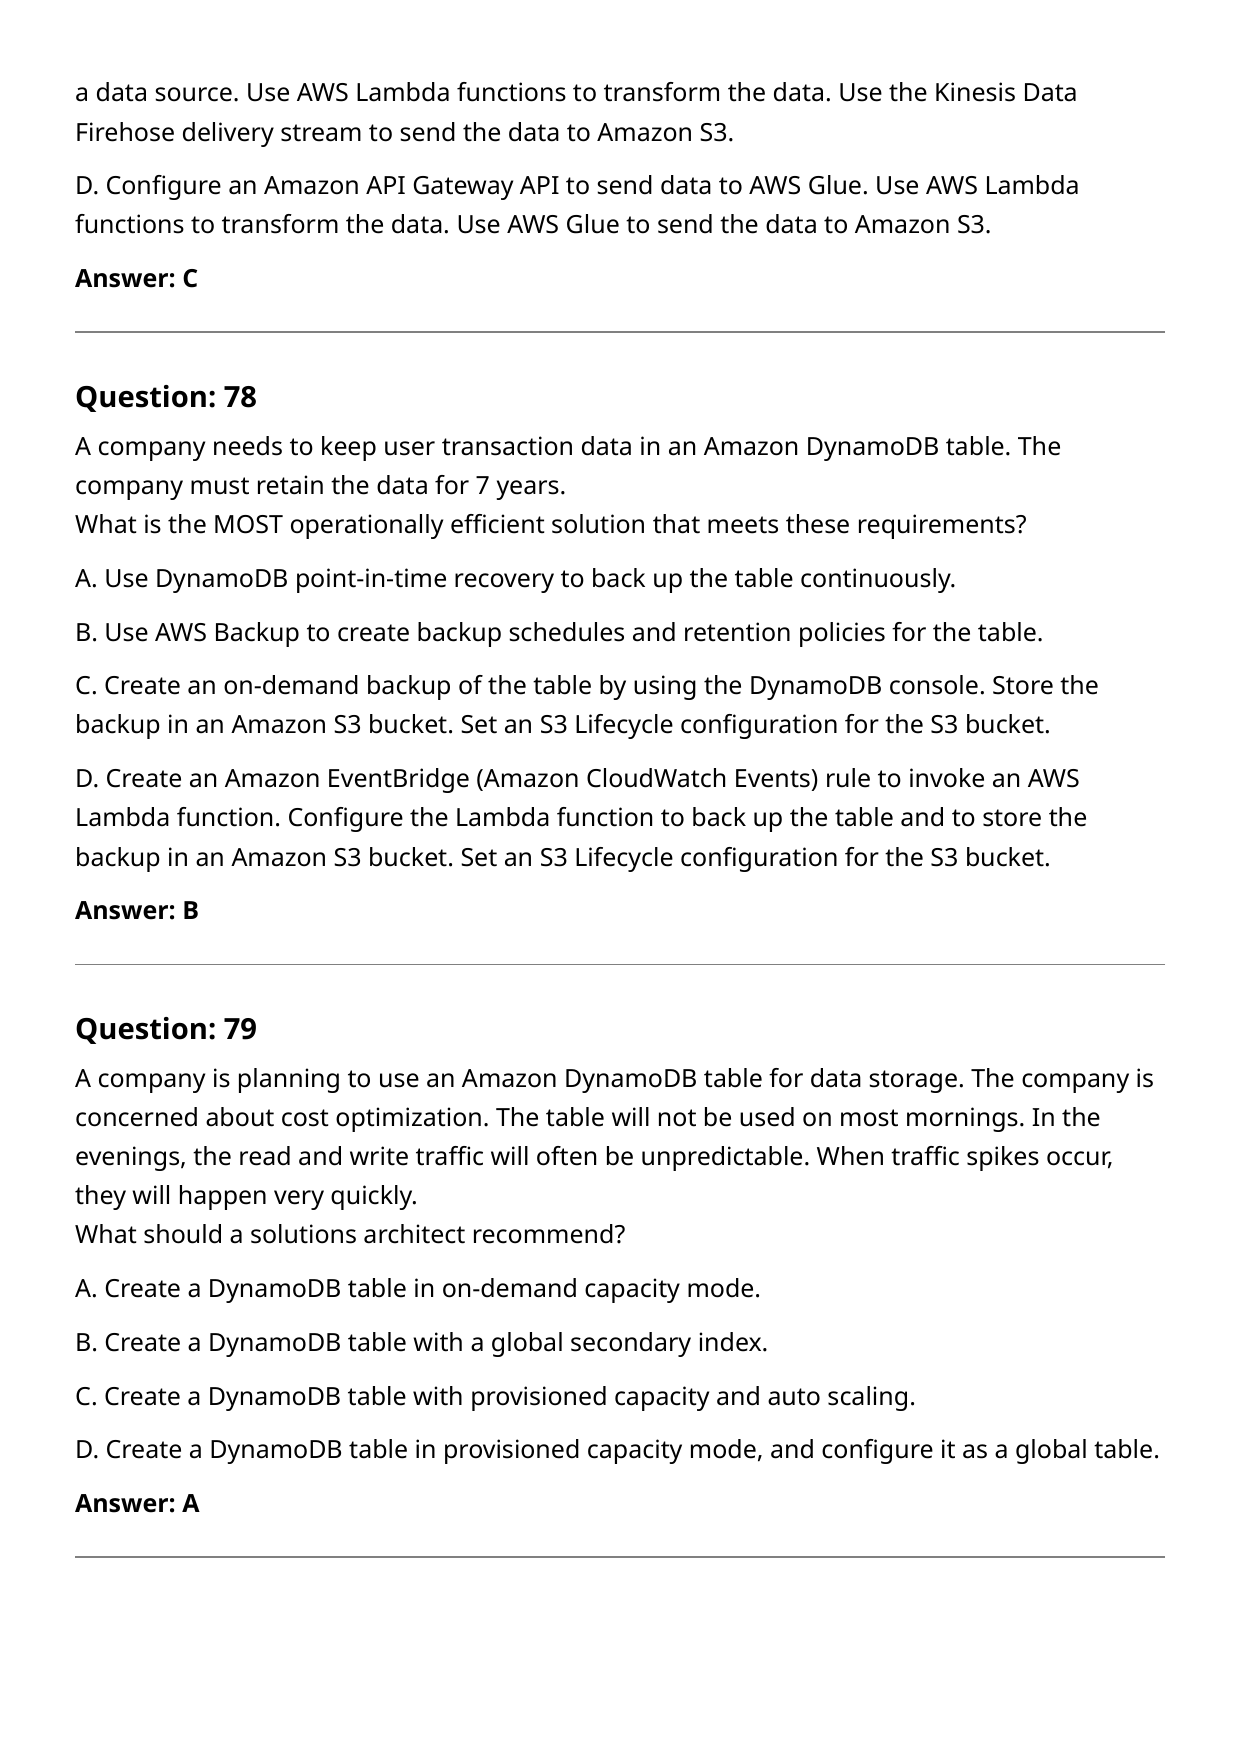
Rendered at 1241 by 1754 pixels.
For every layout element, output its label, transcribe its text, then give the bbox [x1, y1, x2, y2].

text Answer: B [75, 893, 1165, 927]
text A. Use DynamoDB point-in-time recovery to back up the table continuously. [75, 560, 1165, 594]
text Answer: A [75, 1486, 1165, 1520]
subtitle Question: 79 [75, 1008, 1165, 1048]
text C. Create a DynamoDB table with provisioned capacity and auto scaling. [75, 1378, 1165, 1412]
text A company needs to keep user transaction data in an Amazon DynamoDB table. The company must retain the data for 7 years. What is the MOST operationally efficient solution that meets these requirements? [75, 428, 1165, 541]
text B. Use AWS Backup to create backup schedules and retention policies for the table. [75, 614, 1165, 648]
text Answer: C [75, 261, 1165, 295]
text A company is planning to use an Amazon DynamoDB table for data storage. The company is concerned about cost optimization. The table will not be used on most mornings. In the evenings, the read and write traffic will often be unpredictable. When traffic spikes occur, they will happen very quickly. What should a solutions architect recommend? [75, 1060, 1165, 1251]
text C. Create an on-demand backup of the table by using the DynamoDB console. Store the backup in an Amazon S3 bucket. Set an S3 Lifecycle configuration for the S3 bucket. [75, 668, 1165, 741]
text B. Create a DynamoDB table with a global secondary index. [75, 1324, 1165, 1359]
text D. Configure an Amazon API Gateway API to send data to AWS Glue. Use AWS Lambda functions to transform the data. Use AWS Glue to send the data to Amazon S3. [75, 168, 1165, 241]
text A. Create a DynamoDB table in on-demand capacity mode. [75, 1271, 1165, 1305]
text a data source. Use AWS Lambda functions to transform the data. Use the Kinesis Data Firehose delivery stream to send the data to Amazon S3. [75, 75, 1165, 148]
text D. Create a DynamoDB table in provisioned capacity mode, and configure it as a global table. [75, 1432, 1165, 1466]
subtitle Question: 78 [75, 376, 1165, 416]
text D. Create an Amazon EventBridge (Amazon CloudWatch Events) rule to invoke an AWS Lambda function. Configure the Lambda function to back up the table and to store the backup in an Amazon S3 bucket. Set an S3 Lifecycle configuration for the S3 bucket. [75, 761, 1165, 873]
